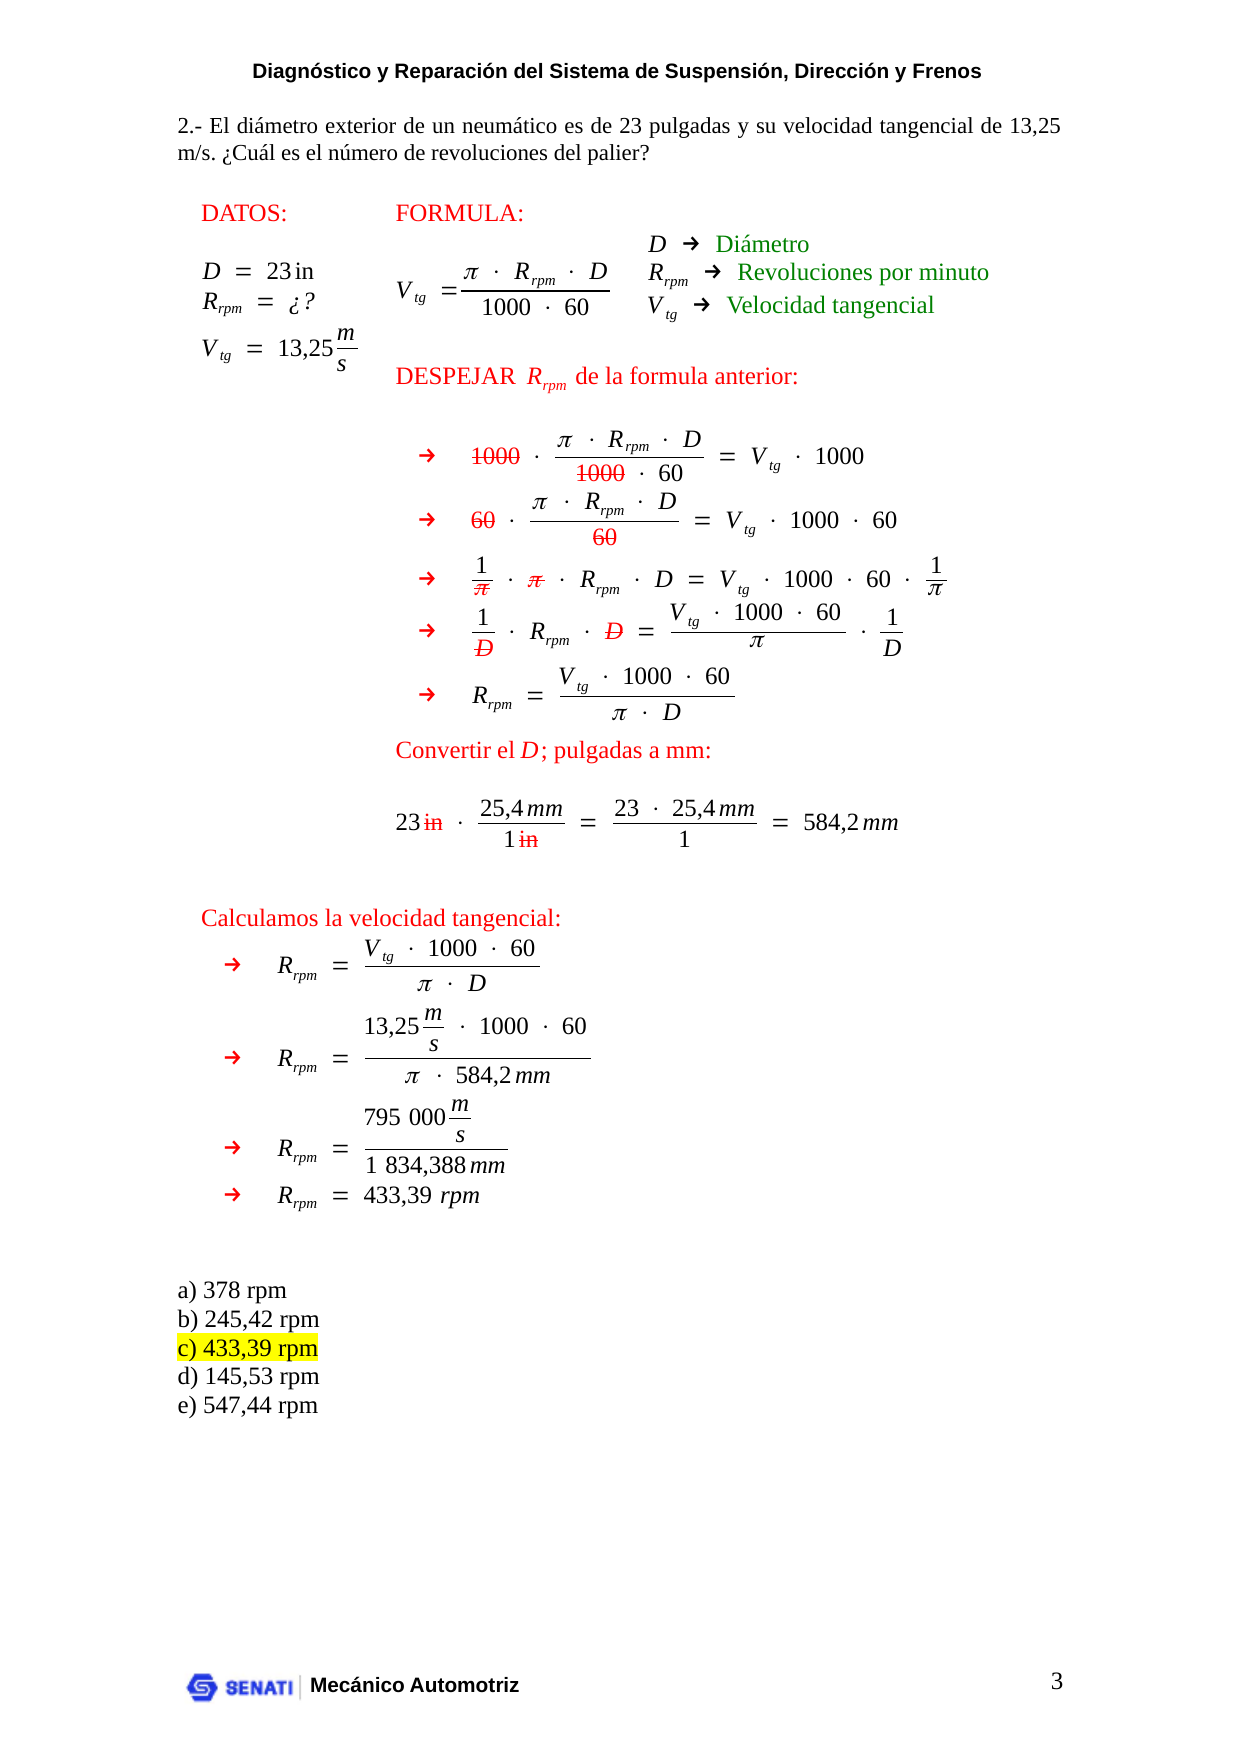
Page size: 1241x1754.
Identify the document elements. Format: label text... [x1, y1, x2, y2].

text d) 145,53 rpm [177, 1361, 1063, 1390]
table_header [372, 194, 1063, 357]
picture [177, 1666, 309, 1712]
table_cell [372, 357, 1063, 731]
text b) 245,42 rpm [177, 1304, 1063, 1333]
table_cell [372, 731, 1063, 859]
table_cell [177, 859, 372, 899]
table_cell [177, 731, 372, 859]
text c) 433,39 rpm [177, 1333, 1063, 1361]
table_cell [177, 899, 1063, 1218]
table_cell [372, 859, 1063, 899]
text 2.- El diámetro exterior de un neumático es de 23 pulgadas y su velocidad tangencial de 13,25 m/s. ¿Cuál es el número de revoluciones del palier? [177, 112, 1063, 165]
text e) 547,44 rpm [177, 1390, 1063, 1419]
table_header [177, 194, 372, 731]
text a) 378 rpm [177, 1275, 1063, 1304]
